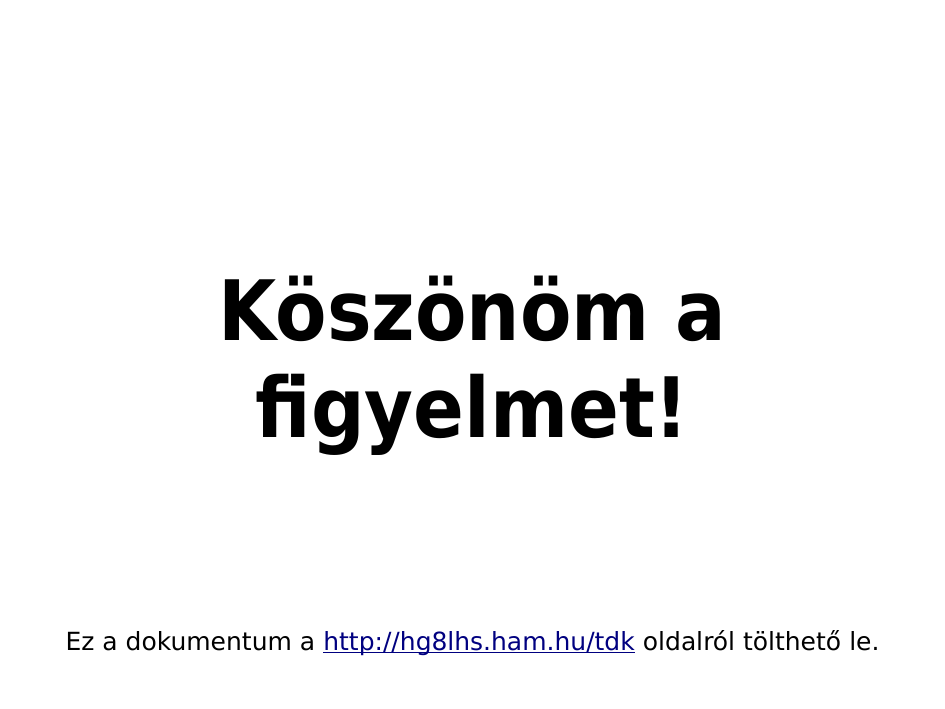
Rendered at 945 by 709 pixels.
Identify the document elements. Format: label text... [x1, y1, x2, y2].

text Köszönöm a figyelmet! [59, 263, 886, 457]
text Ez a dokumentum a http://hg8lhs.ham.hu/tdk oldalról tölthető le. [3, 627, 942, 656]
